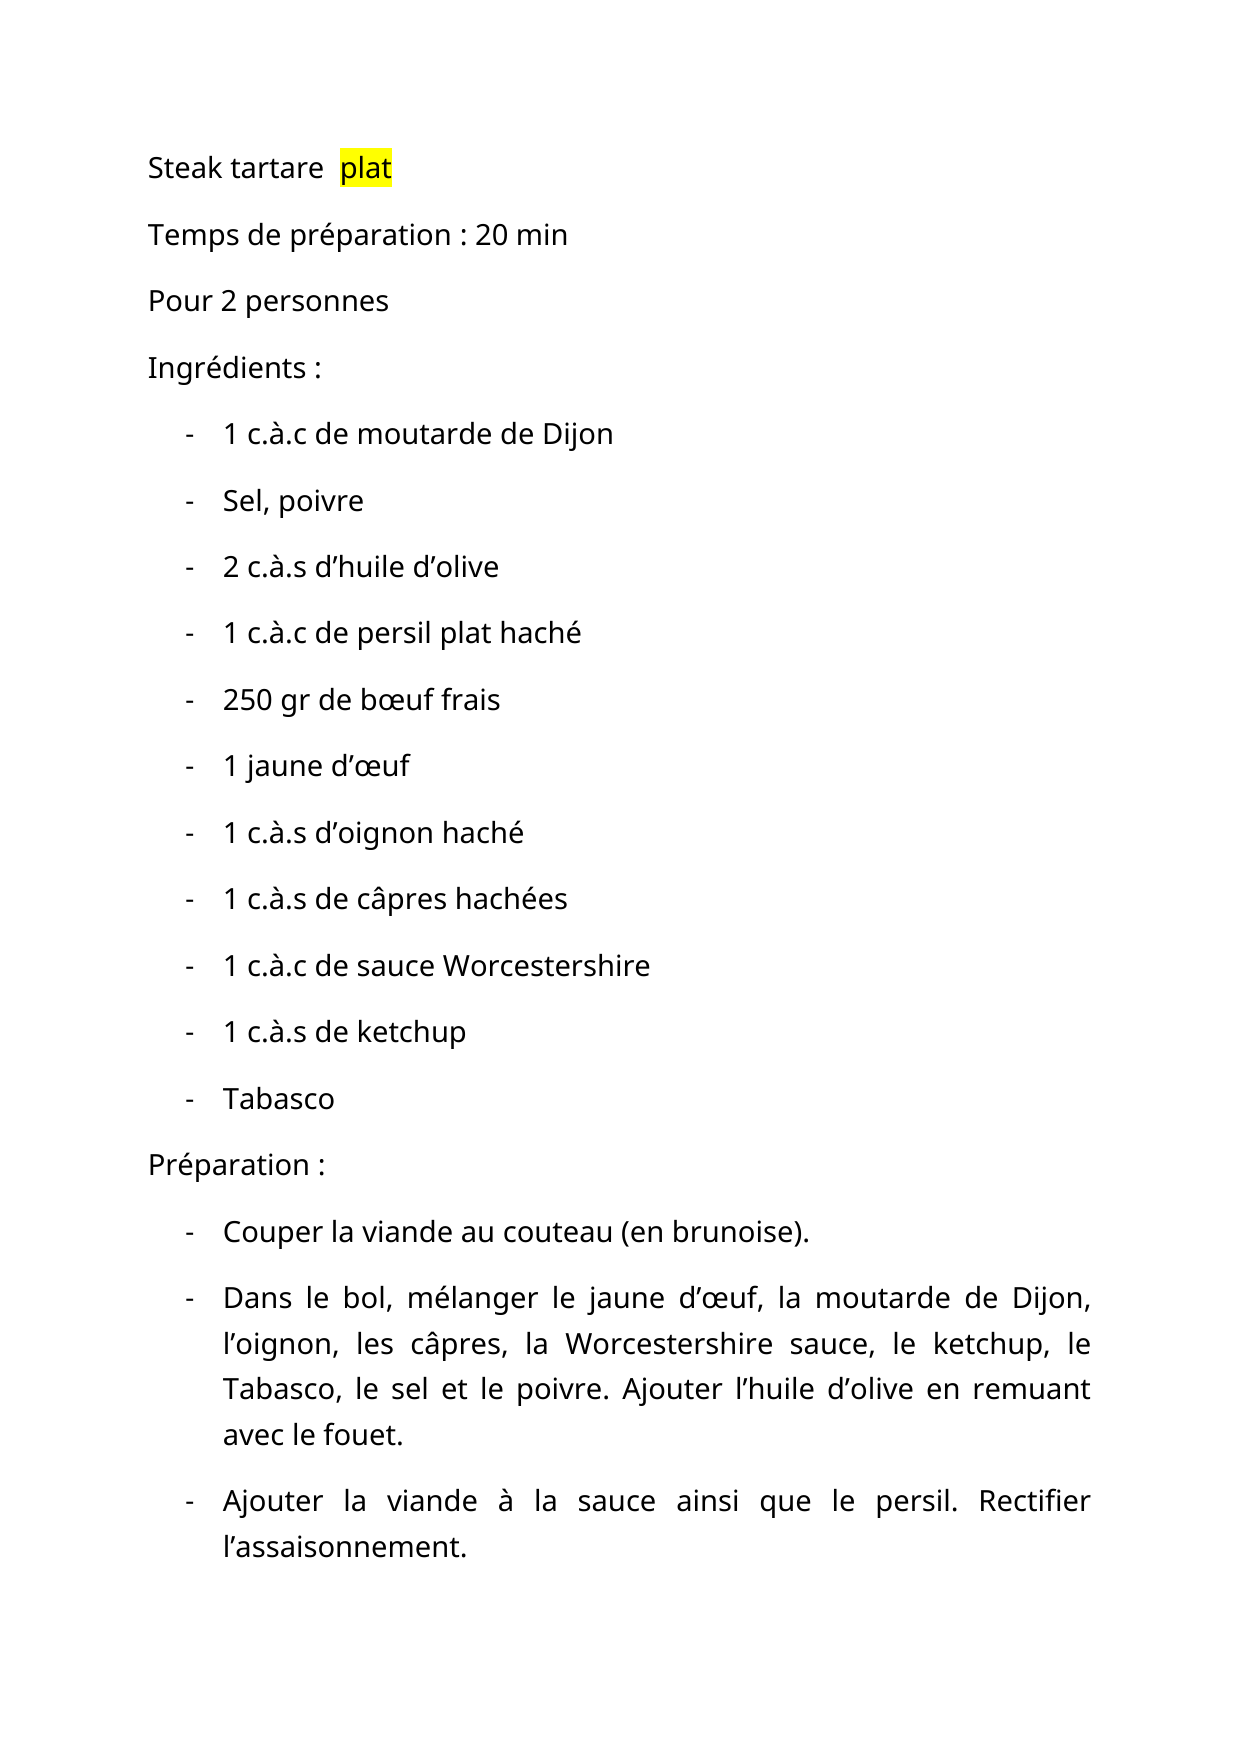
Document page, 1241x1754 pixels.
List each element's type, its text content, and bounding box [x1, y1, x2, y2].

list Couper la viande au couteau (en brunoise). [185, 1211, 1093, 1251]
list 1 jaune d’œuf [185, 746, 1093, 785]
text Temps de préparation : 20 min [148, 214, 1093, 254]
text Préparation : [148, 1144, 1093, 1184]
list Tabasco [185, 1078, 1093, 1118]
list Ajouter la viande à la sauce ainsi que le persil. Rectifier l’assaisonnement. [185, 1481, 1093, 1566]
list 2 c.à.s d’huile d’olive [185, 546, 1093, 586]
list 1 c.à.s de câpres hachées [185, 879, 1093, 918]
list 1 c.à.c de persil plat haché [185, 613, 1093, 652]
list 250 gr de bœuf frais [185, 679, 1093, 719]
text Pour 2 personnes [148, 281, 1093, 320]
text Ingrédients : [148, 347, 1093, 387]
list Sel, poivre [185, 480, 1093, 519]
list 1 c.à.c de sauce Worcestershire [185, 945, 1093, 985]
list 1 c.à.s d’oignon haché [185, 812, 1093, 852]
list Dans le bol, mélanger le jaune d’œuf, la moutarde de Dijon, l’oignon, les câpres, la Worcestershire sauce, le ketchup, le Tabasco, le sel et le poivre. Ajouter l’huile d’olive en remuant avec le fouet. [185, 1277, 1093, 1454]
text Steak tartare plat [148, 148, 1093, 187]
list 1 c.à.s de ketchup [185, 1012, 1093, 1051]
list 1 c.à.c de moutarde de Dijon [185, 413, 1093, 453]
